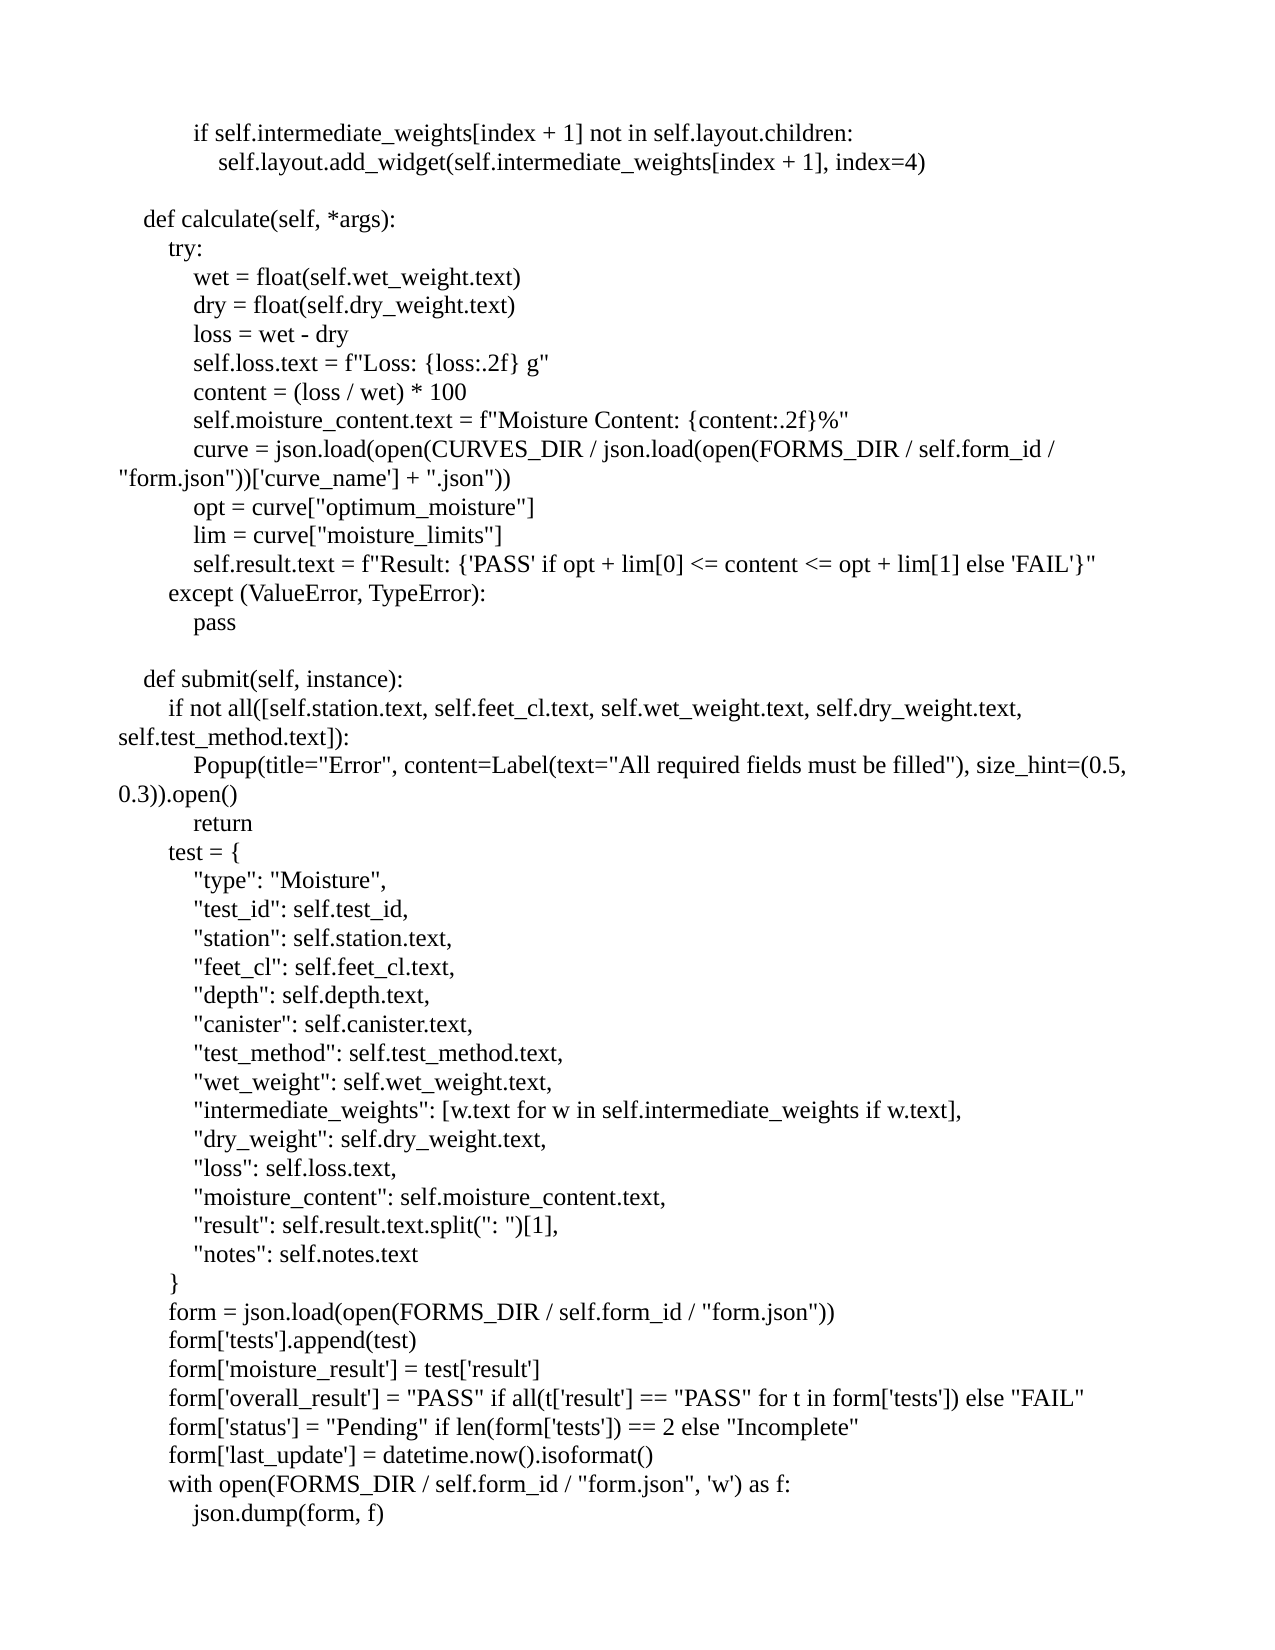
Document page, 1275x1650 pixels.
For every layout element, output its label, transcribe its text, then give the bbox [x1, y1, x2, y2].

text Popup(title="Error", content=Label(text="All required fields must be filled"), size_hint=(0.5, 0.3)).open() [118, 751, 1157, 808]
text self.result.text = f"Result: {'PASS' if opt + lim[0] <= content <= opt + lim[1] else 'FAIL'}" [118, 549, 1157, 578]
text form['moisture_result'] = test['result'] [118, 1354, 1157, 1383]
text "depth": self.depth.text, [118, 981, 1157, 1009]
text except (ValueError, TypeError): [118, 578, 1157, 607]
text "notes": self.notes.text [118, 1239, 1157, 1268]
text loss = wet - dry [118, 319, 1157, 348]
text "result": self.result.text.split(": ")[1], [118, 1211, 1157, 1239]
text opt = curve["optimum_moisture"] [118, 492, 1157, 521]
text "intermediate_weights": [w.text for w in self.intermediate_weights if w.text], [118, 1096, 1157, 1124]
text self.moisture_content.text = f"Moisture Content: {content:.2f}%" [118, 406, 1157, 434]
text with open(FORMS_DIR / self.form_id / "form.json", 'w') as f: [118, 1469, 1157, 1498]
text form['last_update'] = datetime.now().isoformat() [118, 1441, 1157, 1469]
text if self.intermediate_weights[index + 1] not in self.layout.children: [118, 118, 1157, 147]
text if not all([self.station.text, self.feet_cl.text, self.wet_weight.text, self.dry_weight.text, self.test_method.text]): [118, 693, 1157, 751]
text "loss": self.loss.text, [118, 1153, 1157, 1182]
text test = { [118, 837, 1157, 866]
text content = (loss / wet) * 100 [118, 377, 1157, 406]
text "test_id": self.test_id, [118, 894, 1157, 923]
text "station": self.station.text, [118, 923, 1157, 952]
text json.dump(form, f) [118, 1498, 1157, 1527]
text def calculate(self, *args): [118, 204, 1157, 233]
text "type": "Moisture", [118, 866, 1157, 894]
text self.layout.add_widget(self.intermediate_weights[index + 1], index=4) [118, 147, 1157, 176]
text self.loss.text = f"Loss: {loss:.2f} g" [118, 348, 1157, 377]
text form['status'] = "Pending" if len(form['tests']) == 2 else "Incomplete" [118, 1412, 1157, 1441]
text curve = json.load(open(CURVES_DIR / json.load(open(FORMS_DIR / self.form_id / "form.json"))['curve_name'] + ".json")) [118, 434, 1157, 492]
text dry = float(self.dry_weight.text) [118, 291, 1157, 319]
text lim = curve["moisture_limits"] [118, 521, 1157, 549]
text return [118, 808, 1157, 837]
text } [118, 1268, 1157, 1297]
text form['overall_result'] = "PASS" if all(t['result'] == "PASS" for t in form['tests']) else "FAIL" [118, 1383, 1157, 1412]
text form['tests'].append(test) [118, 1326, 1157, 1354]
text "wet_weight": self.wet_weight.text, [118, 1067, 1157, 1096]
text "dry_weight": self.dry_weight.text, [118, 1124, 1157, 1153]
text "feet_cl": self.feet_cl.text, [118, 952, 1157, 981]
text try: [118, 233, 1157, 262]
text form = json.load(open(FORMS_DIR / self.form_id / "form.json")) [118, 1297, 1157, 1326]
text def submit(self, instance): [118, 664, 1157, 693]
text "moisture_content": self.moisture_content.text, [118, 1182, 1157, 1211]
text "canister": self.canister.text, [118, 1009, 1157, 1038]
text "test_method": self.test_method.text, [118, 1038, 1157, 1067]
text wet = float(self.wet_weight.text) [118, 262, 1157, 291]
text pass [118, 607, 1157, 636]
